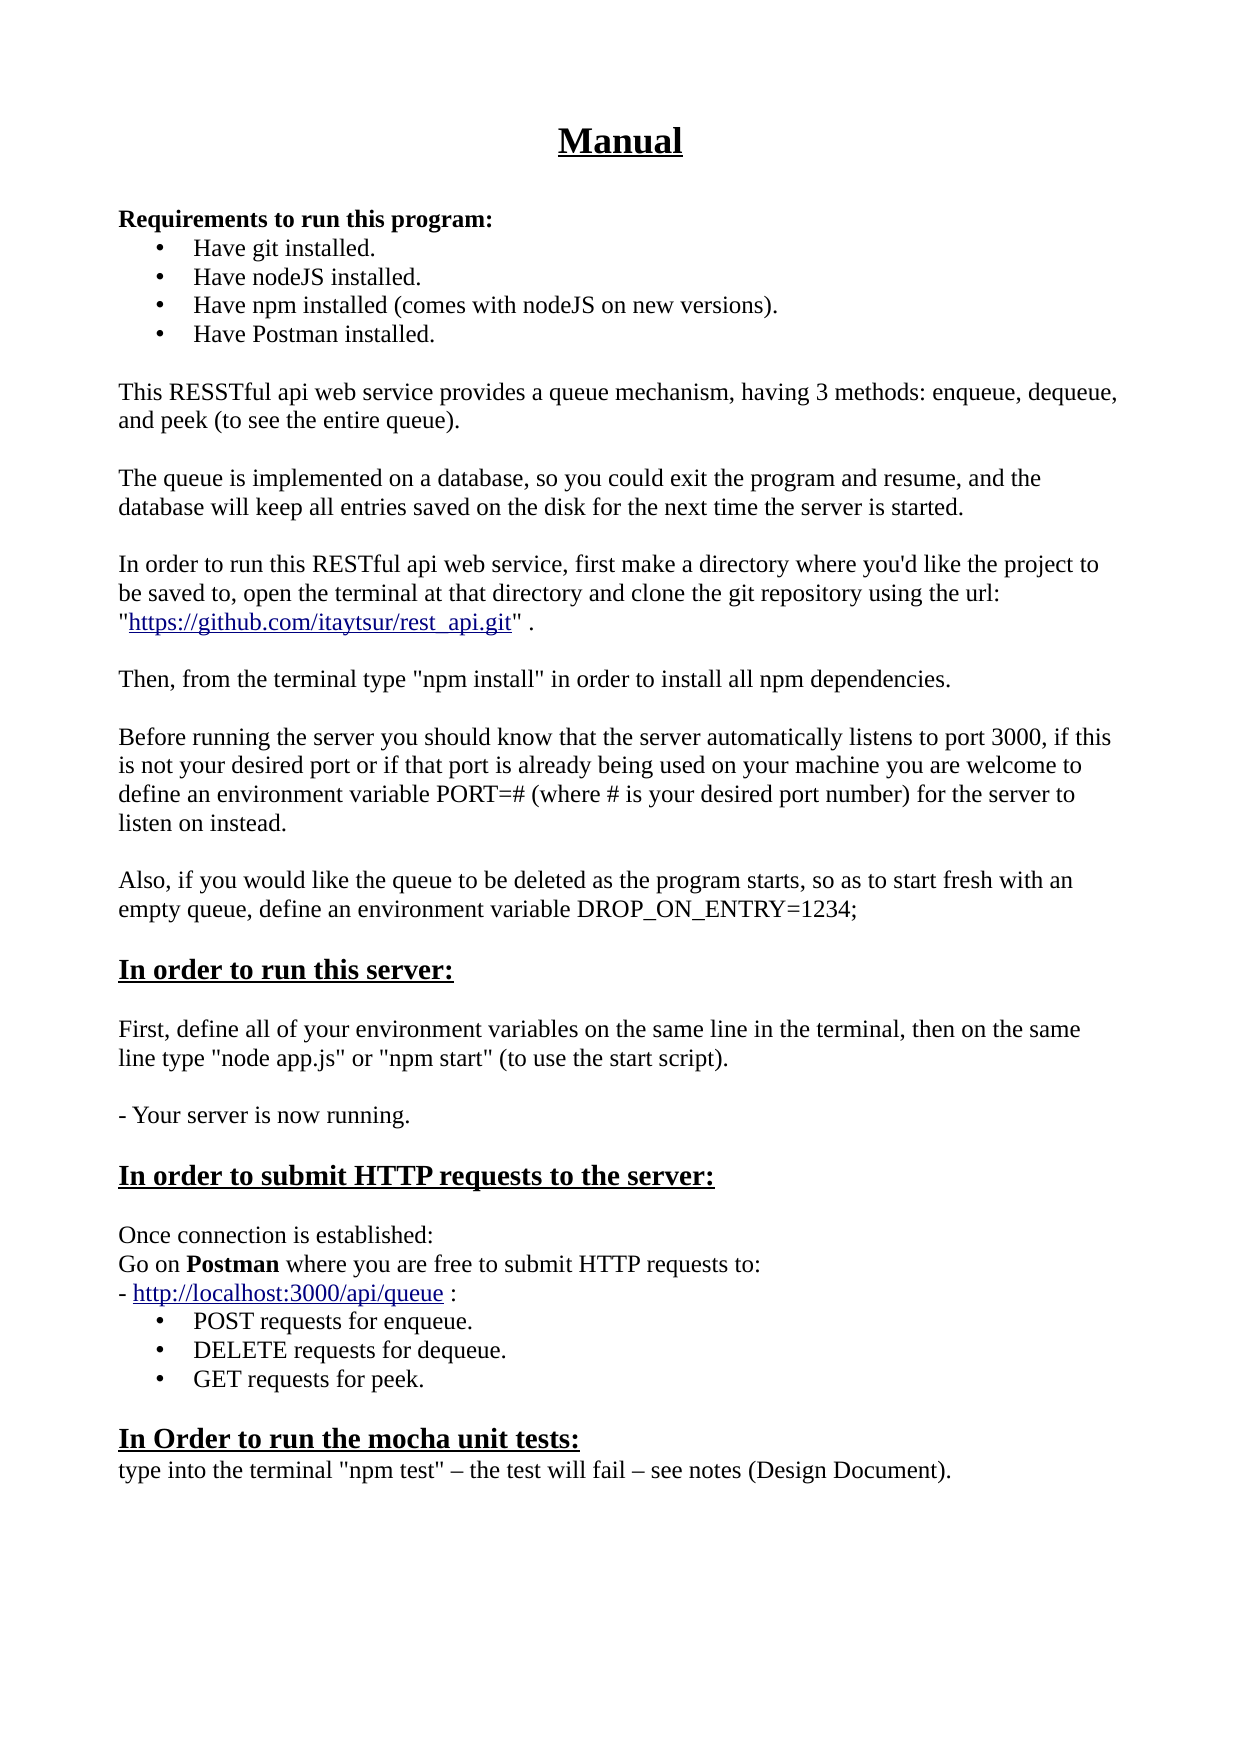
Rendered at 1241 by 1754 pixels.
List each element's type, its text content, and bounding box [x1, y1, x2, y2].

list DELETE requests for dequeue. [156, 1335, 1122, 1364]
text In order to run this RESTful api web service, first make a directory where you'd like the project to be saved to, open the terminal at that directory and clone the git repository using the url: "https://github.com/itaytsur/rest_api.git" . [118, 549, 1122, 636]
text The queue is implemented on a database, so you could exit the program and resume, and the database will keep all entries saved on the disk for the next time the server is started. [118, 463, 1122, 521]
text Requirements to run this program: [118, 204, 1122, 233]
text In order to run this server: [118, 952, 1122, 985]
list Have nodeJS installed. [156, 262, 1122, 291]
list GET requests for peek. [156, 1364, 1122, 1393]
text Once connection is established: [118, 1220, 1122, 1249]
text type into the terminal "npm test" – the test will fail – see notes (Design Document). [118, 1455, 1122, 1484]
text Go on Postman where you are free to submit HTTP requests to: [118, 1249, 1122, 1278]
text Before running the server you should know that the server automatically listens to port 3000, if this is not your desired port or if that port is already being used on your machine you are welcome to define an environment variable PORT=# (where # is your desired port number) for the server to listen on instead. [118, 722, 1122, 837]
list Have Postman installed. [156, 319, 1122, 348]
text Then, from the terminal type "npm install" in order to install all npm dependencies. [118, 664, 1122, 693]
text - Your server is now running. [118, 1100, 1122, 1129]
text Also, if you would like the queue to be deleted as the program starts, so as to start fresh with an empty queue, define an environment variable DROP_ON_ENTRY=1234; [118, 866, 1122, 923]
list Have git installed. [156, 233, 1122, 262]
text This RESSTful api web service provides a queue mechanism, having 3 methods: enqueue, dequeue, and peek (to see the entire queue). [118, 377, 1122, 434]
list Have npm installed (comes with nodeJS on new versions). [156, 291, 1122, 319]
text First, define all of your environment variables on the same line in the terminal, then on the same line type "node app.js" or "npm start" (to use the start script). [118, 1014, 1122, 1072]
text In Order to run the mocha unit tests: [118, 1421, 1122, 1455]
list POST requests for enqueue. [156, 1306, 1122, 1335]
text Manual [118, 118, 1122, 161]
text In order to submit HTTP requests to the server: [118, 1158, 1122, 1191]
text - http://localhost:3000/api/queue : [118, 1278, 1122, 1306]
